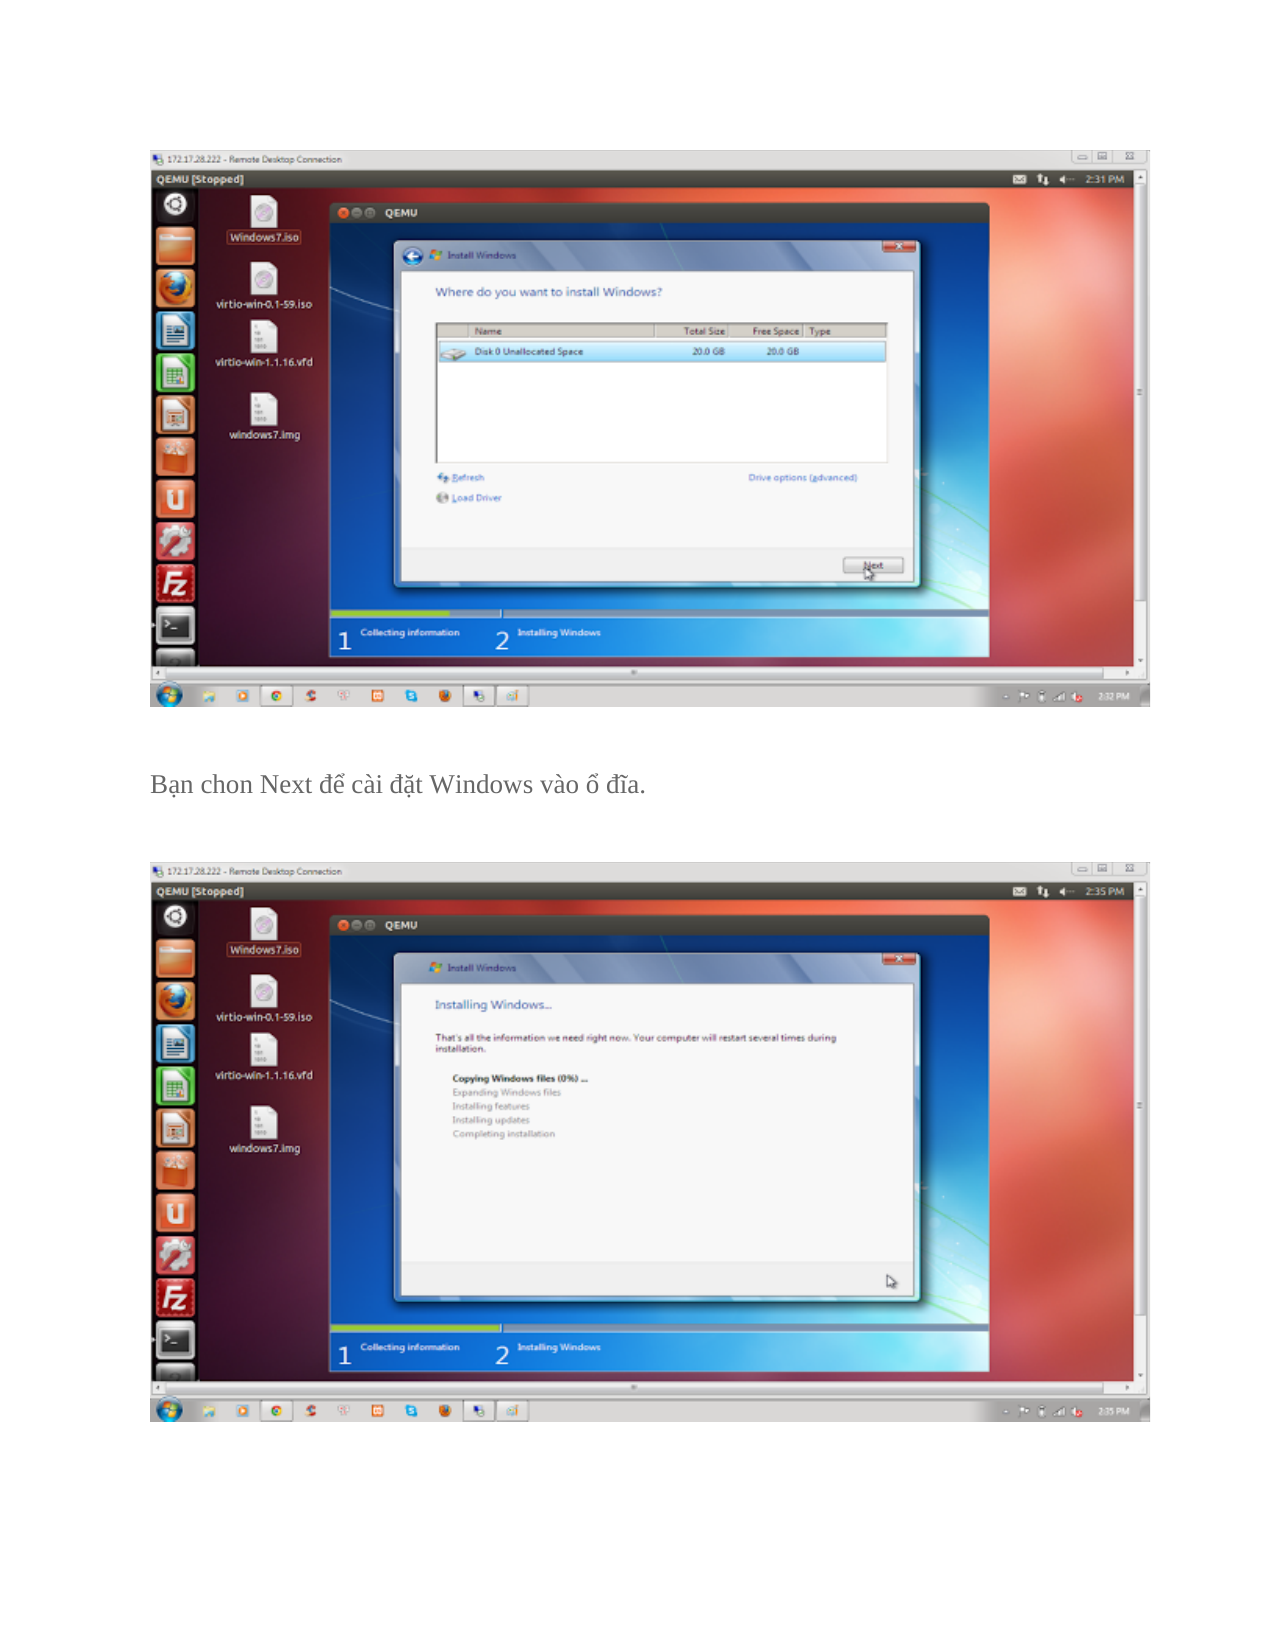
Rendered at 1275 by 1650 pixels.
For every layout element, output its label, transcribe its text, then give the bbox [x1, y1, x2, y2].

text Bạn chon Next để cài đặt Windows vào ổ đĩa. [150, 768, 1125, 800]
